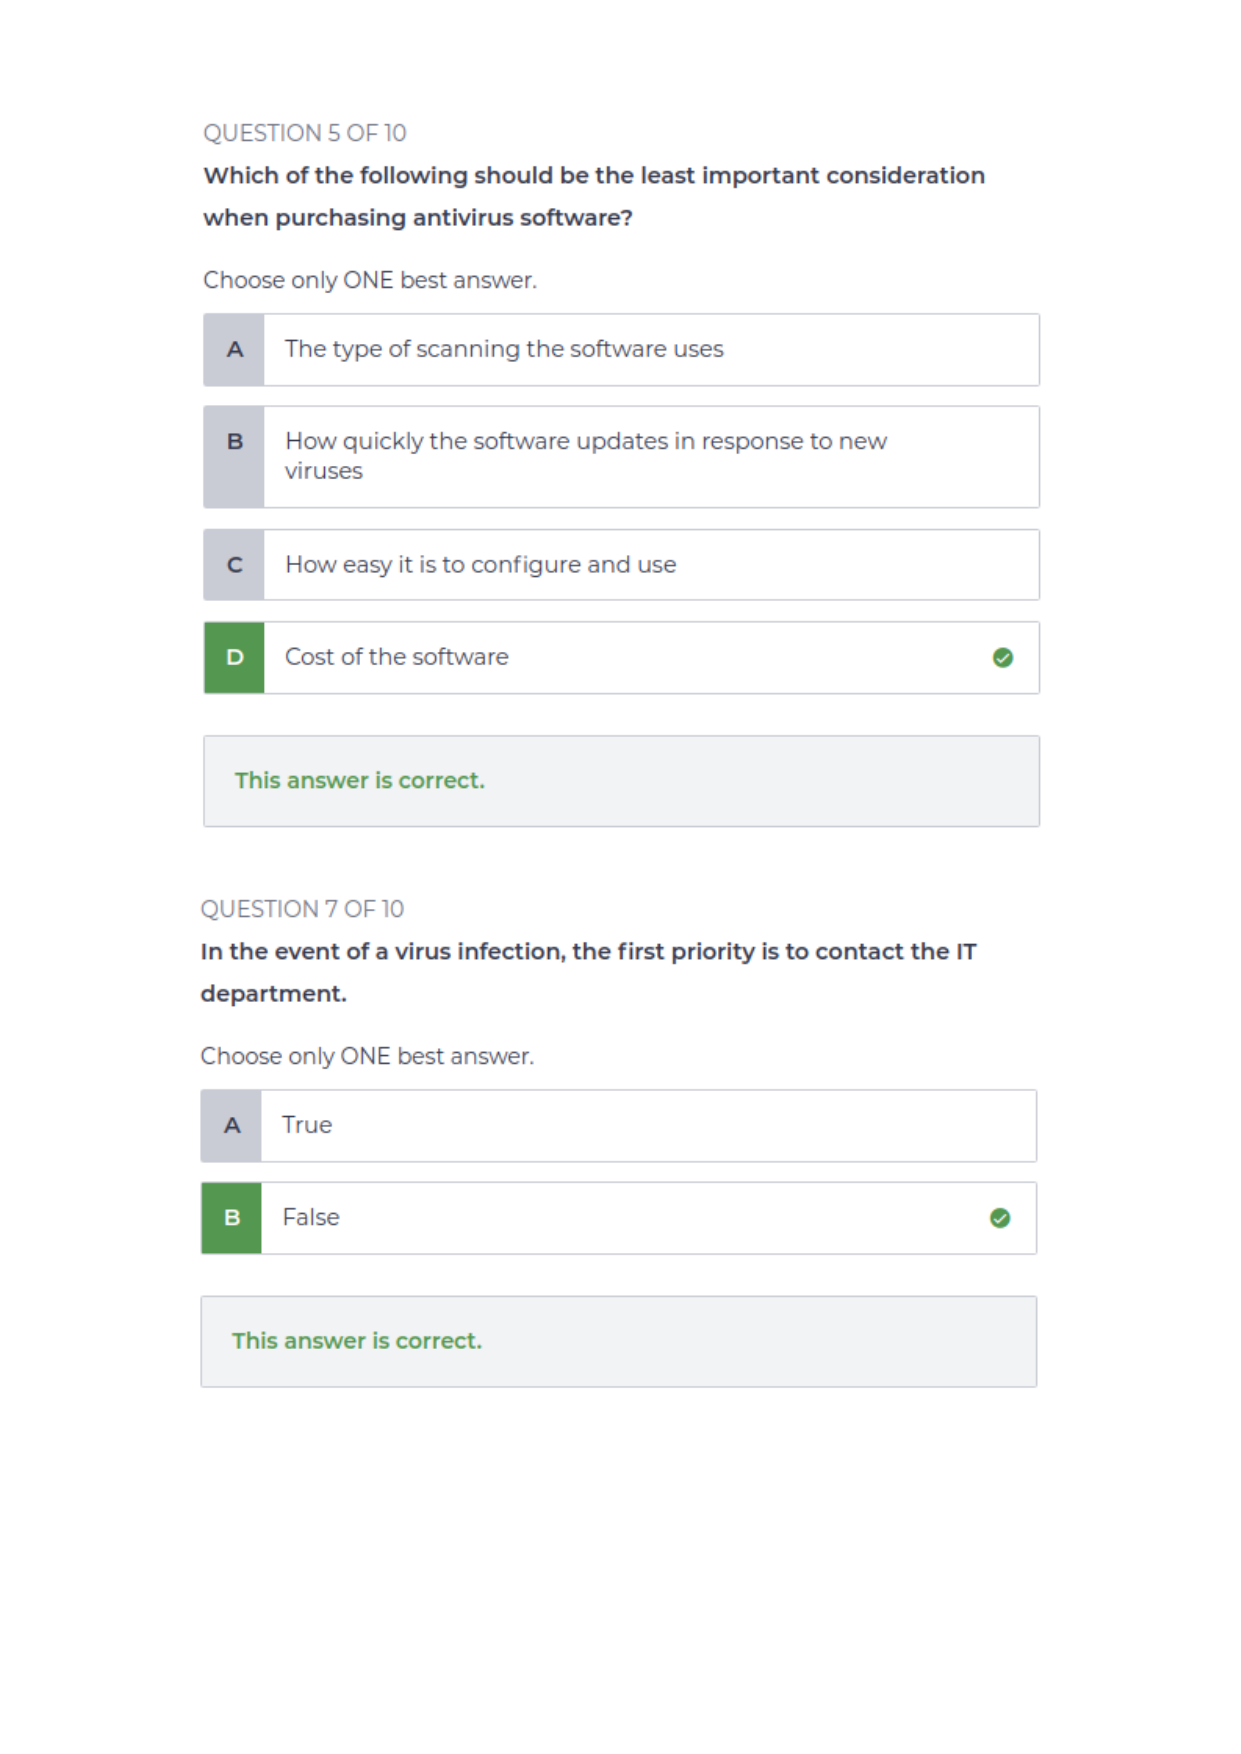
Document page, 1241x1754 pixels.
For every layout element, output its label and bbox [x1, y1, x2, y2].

picture [191, 118, 1049, 837]
picture [196, 894, 1044, 1399]
